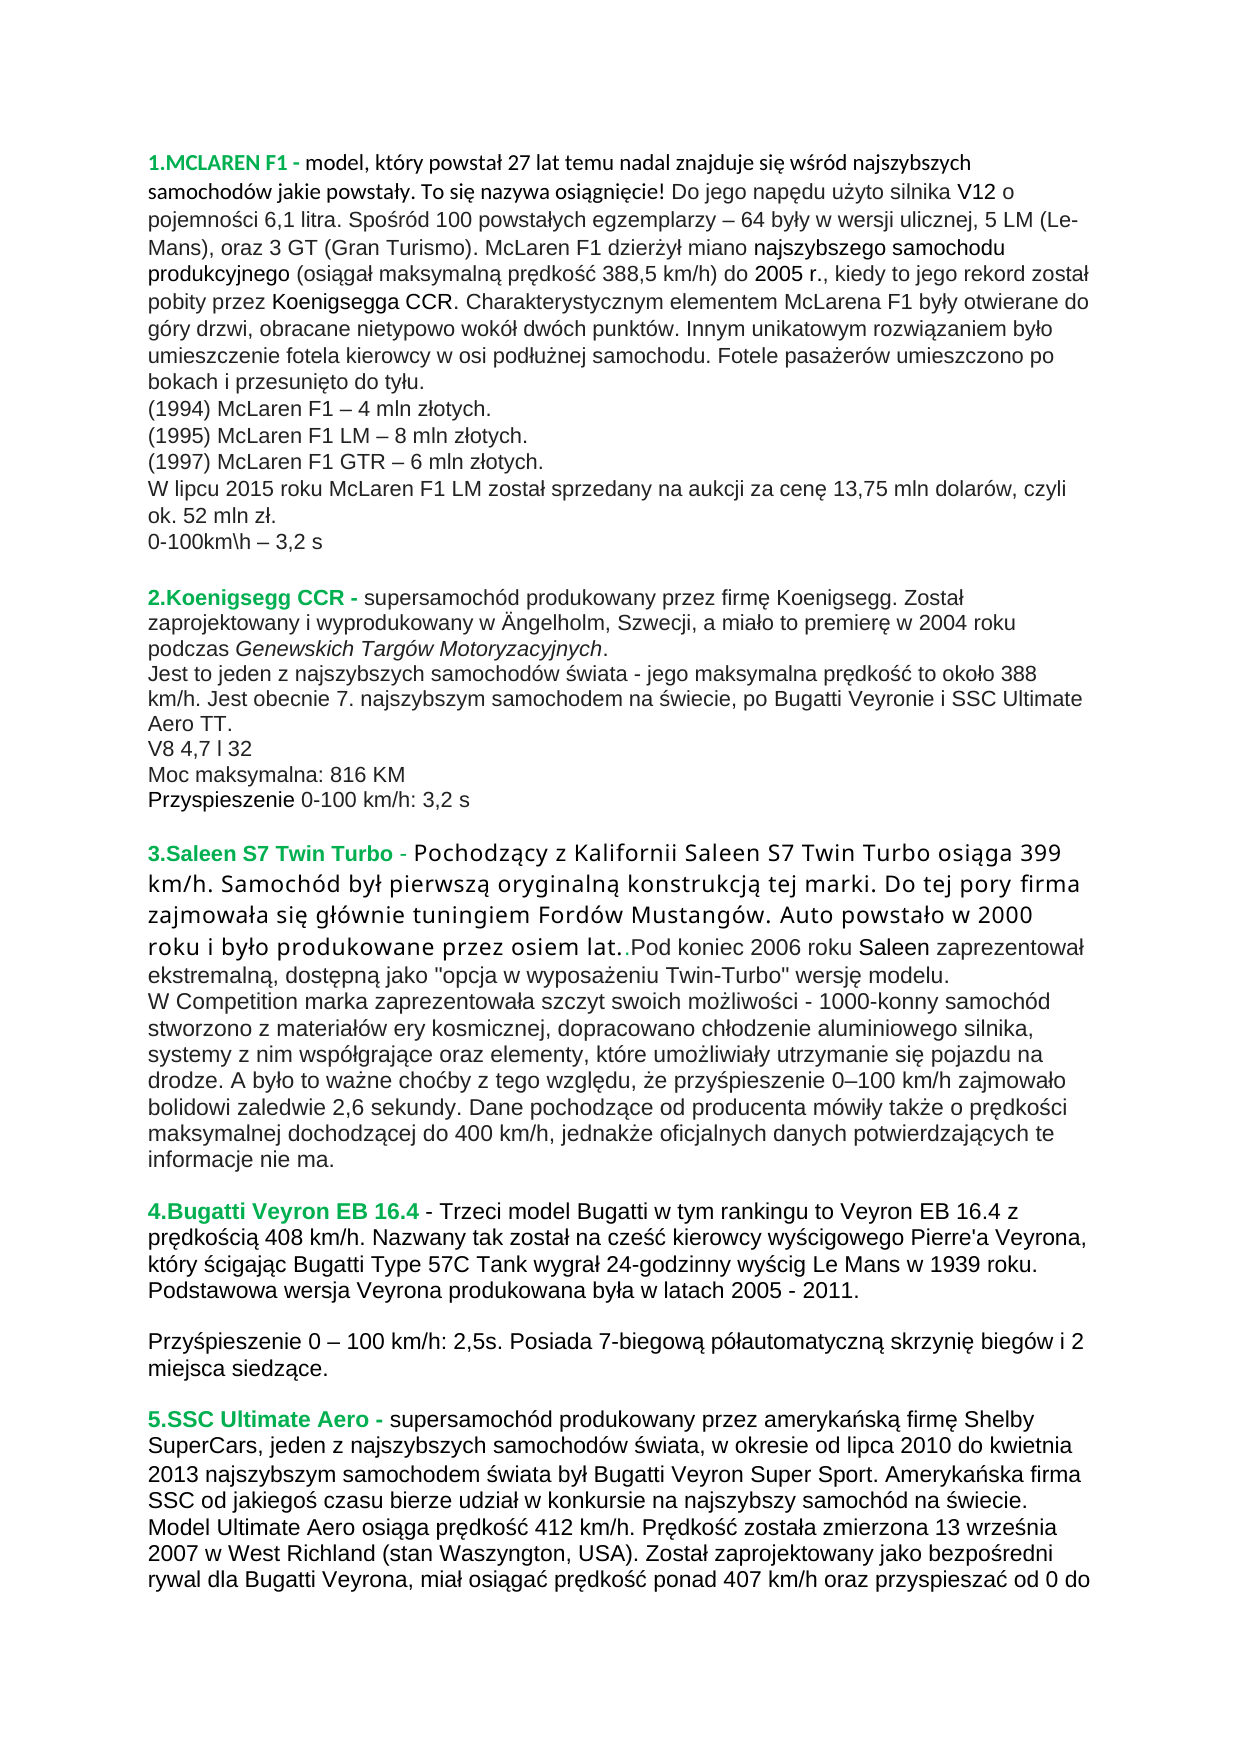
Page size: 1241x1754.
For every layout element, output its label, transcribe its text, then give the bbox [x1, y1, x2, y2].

text 1.MCLAREN F1 - model, który powstał 27 lat temu nadal znajduje się wśród najszybszych samochodów jakie powstały. To się nazywa osiągnięcie! Do jego napędu użyto silnika V12 o pojemności 6,1 litra. Spośród 100 powstałych egzemplarzy – 64 były w wersji ulicznej, 5 LM (Le-Mans), oraz 3 GT (Gran Turismo). McLaren F1 dzierżył miano najszybszego samochodu produkcyjnego (osiągał maksymalną prędkość 388,5 km/h) do 2005 r., kiedy to jego rekord został pobity przez Koenigsegga CCR. Charakterystycznym elementem McLarena F1 były otwierane do góry drzwi, obracane nietypowo wokół dwóch punktów. Innym unikatowym rozwiązaniem było umieszczenie fotela kierowcy w osi podłużnej samochodu. Fotele pasażerów umieszczono po bokach i przesunięto do tyłu. (1994) McLaren F1 – 4 mln złotych. (1995) McLaren F1 LM – 8 mln złotych. (1997) McLaren F1 GTR – 6 mln złotych. W lipcu 2015 roku McLaren F1 LM został sprzedany na aukcji za cenę 13,75 mln dolarów, czyli ok. 52 mln zł. 0-100km\h – 3,2 s [148, 148, 1093, 554]
text 5.SSC Ultimate Aero - supersamochód produkowany przez amerykańską firmę Shelby SuperCars, jeden z najszybszych samochodów świata, w okresie od lipca 2010 do kwietnia 2013 najszybszym samochodem świata był Bugatti Veyron Super Sport. Amerykańska firma SSC od jakiegoś czasu bierze udział w konkursie na najszybszy samochód na świecie. Model Ultimate Aero osiąga prędkość 412 km/h. Prędkość została zmierzona 13 września 2007 w West Richland (stan Waszyngton, USA). Został zaprojektowany jako bezpośredni rywal dla Bugatti Veyrona, miał osiągać prędkość ponad 407 km/h oraz przyspieszać od 0 do [148, 1406, 1093, 1593]
text Przyśpieszenie 0 – 100 km/h: 2,5s. Posiada 7-biegową półautomatyczną skrzynię biegów i 2 miejsca siedzące. [148, 1328, 1093, 1381]
text 4.Bugatti Veyron EB 16.4 - Trzeci model Bugatti w tym rankingu to Veyron EB 16.4 z prędkością 408 km/h. Nazwany tak został na cześć kierowcy wyścigowego Pierre'a Veyrona, który ścigając Bugatti Type 57C Tank wygrał 24-godzinny wyścig Le Mans w 1939 roku. Podstawowa wersja Veyrona produkowana była w latach 2005 - 2011. [148, 1198, 1093, 1303]
text 3.Saleen S7 Twin Turbo - Pochodzący z Kalifornii Saleen S7 Twin Turbo osiąga 399 km/h. Samochód był pierwszą oryginalną konstrukcją tej marki. Do tej pory firma zajmowała się głównie tuningiem Fordów Mustangów. Auto powstało w 2000 roku i było produkowane przez osiem lat..Pod koniec 2006 roku Saleen zaprezentował ekstremalną, dostępną jako "opcja w wyposażeniu Twin-Turbo" wersję modelu. W Competition marka zaprezentowała szczyt swoich możliwości - 1000-konny samochód stworzono z materiałów ery kosmicznej, dopracowano chłodzenie aluminiowego silnika, systemy z nim współgrające oraz elementy, które umożliwiały utrzymanie się pojazdu na drodze. A było to ważne choćby z tego względu, że przyśpieszenie 0–100 km/h zajmowało bolidowi zaledwie 2,6 sekundy. Dane pochodzące od producenta mówiły także o prędkości maksymalnej dochodzącej do 400 km/h, jednakże oficjalnych danych potwierdzających te informacje nie ma. [148, 837, 1093, 1173]
text 2.Koenigsegg CCR - supersamochód produkowany przez firmę Koenigsegg. Został zaprojektowany i wyprodukowany w Ängelholm, Szwecji, a miało to premierę w 2004 roku podczas Genewskich Targów Motoryzacyjnych. Jest to jeden z najszybszych samochodów świata - jego maksymalna prędkość to około 388 km/h. Jest obecnie 7. najszybszym samochodem na świecie, po Bugatti Veyronie i SSC Ultimate Aero TT. V8 4,7 l 32 Moc maksymalna: 816 KM Przyspieszenie 0-100 km/h: 3,2 s [148, 585, 1093, 812]
